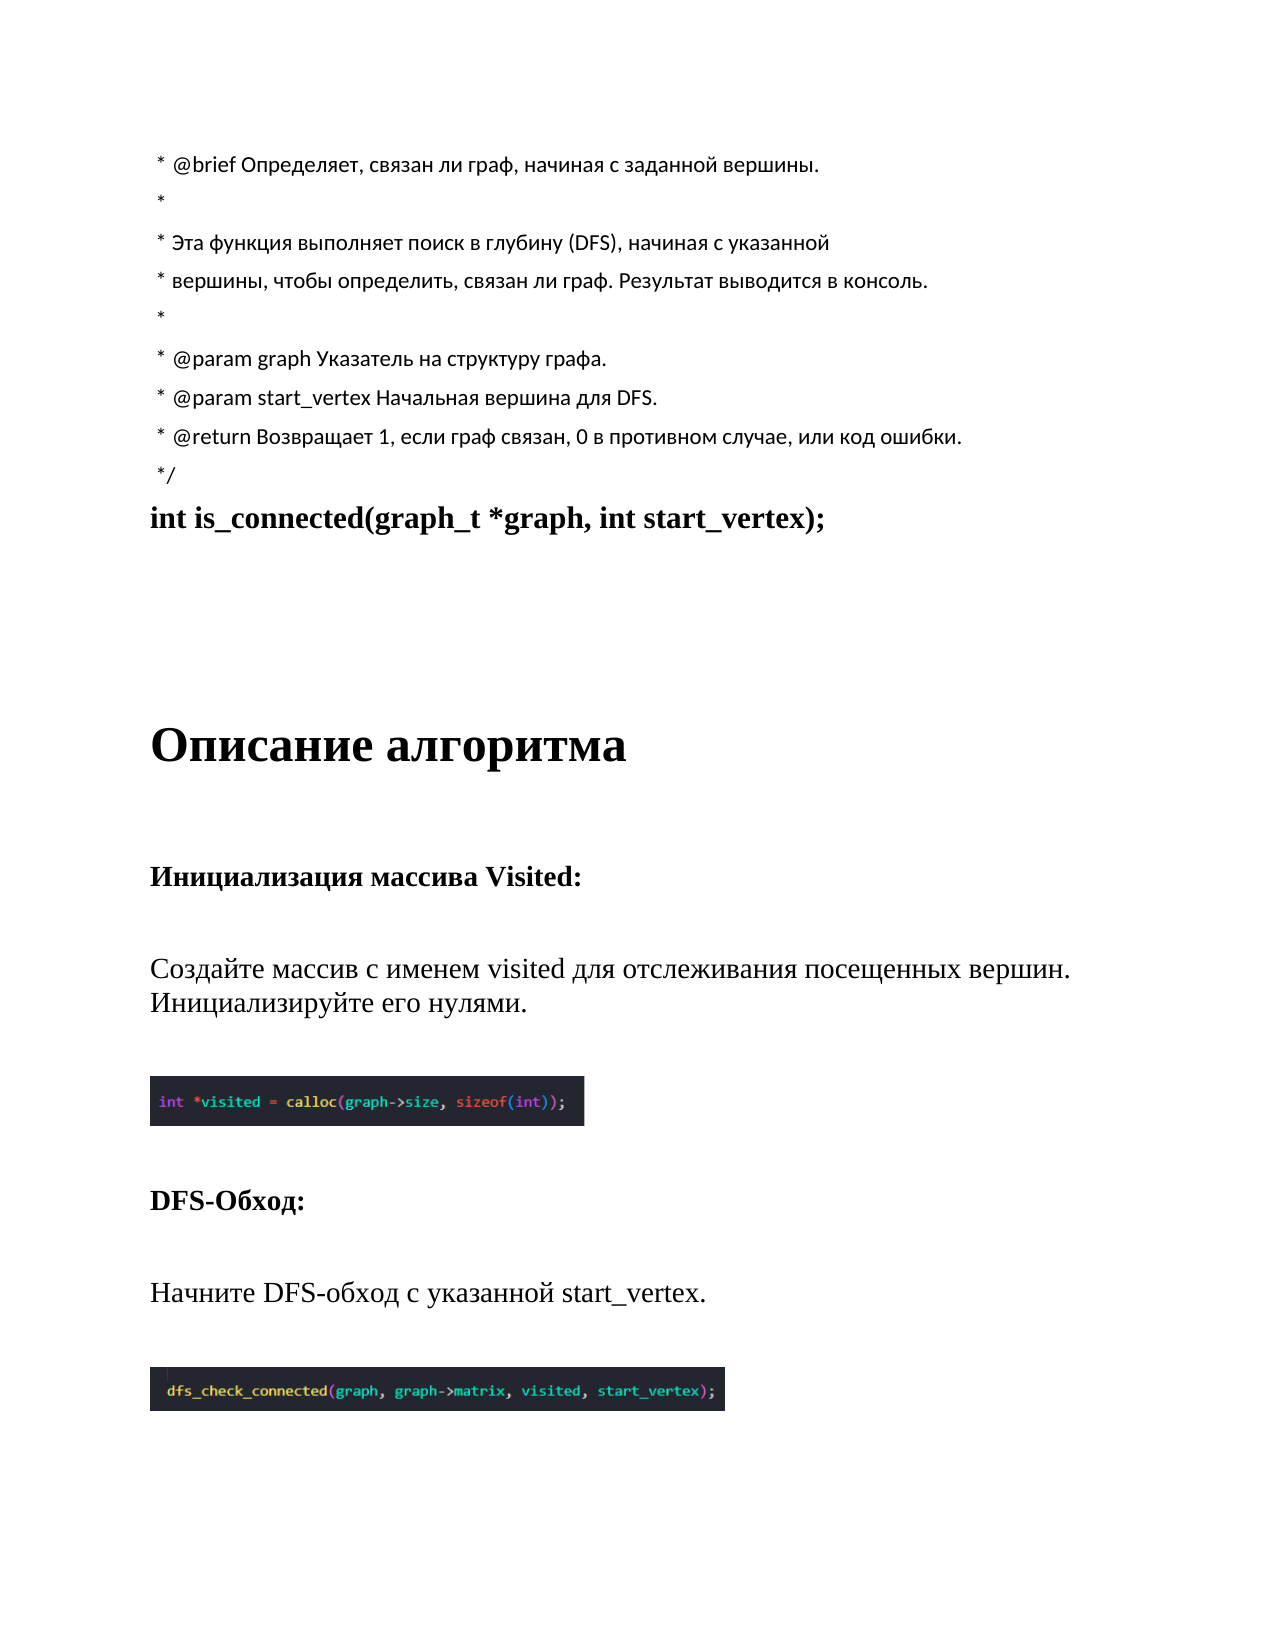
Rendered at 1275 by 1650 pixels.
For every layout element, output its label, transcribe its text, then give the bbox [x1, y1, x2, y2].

text * @return Возвращает 1, если граф связан, 0 в противном случае, или код ошибки. [150, 422, 1125, 450]
text * [150, 189, 1125, 217]
text DFS-Обход: [150, 1183, 1125, 1217]
text * @param graph Указатель на структуру графа. [150, 344, 1125, 372]
text int is_connected(graph_t *graph, int start_vertex); [150, 500, 1125, 536]
text * Эта функция выполняет поиск в глубину (DFS), начиная с указанной [150, 228, 1125, 256]
text * @param start_vertex Начальная вершина для DFS. [150, 383, 1125, 411]
text Описание алгоритма [150, 715, 1125, 772]
text Создайте массив с именем visited для отслеживания посещенных вершин. Инициализируйте его нулями. [150, 951, 1125, 1018]
text */ [150, 461, 1125, 489]
text Начните DFS-обход с указанной start_vertex. [150, 1275, 1125, 1309]
text * вершины, чтобы определить, связан ли граф. Результат выводится в консоль. [150, 267, 1125, 294]
text Инициализация массива Visited: [150, 859, 1125, 893]
text * [150, 305, 1125, 333]
text * @brief Определяет, связан ли граф, начиная с заданной вершины. [150, 150, 1125, 178]
